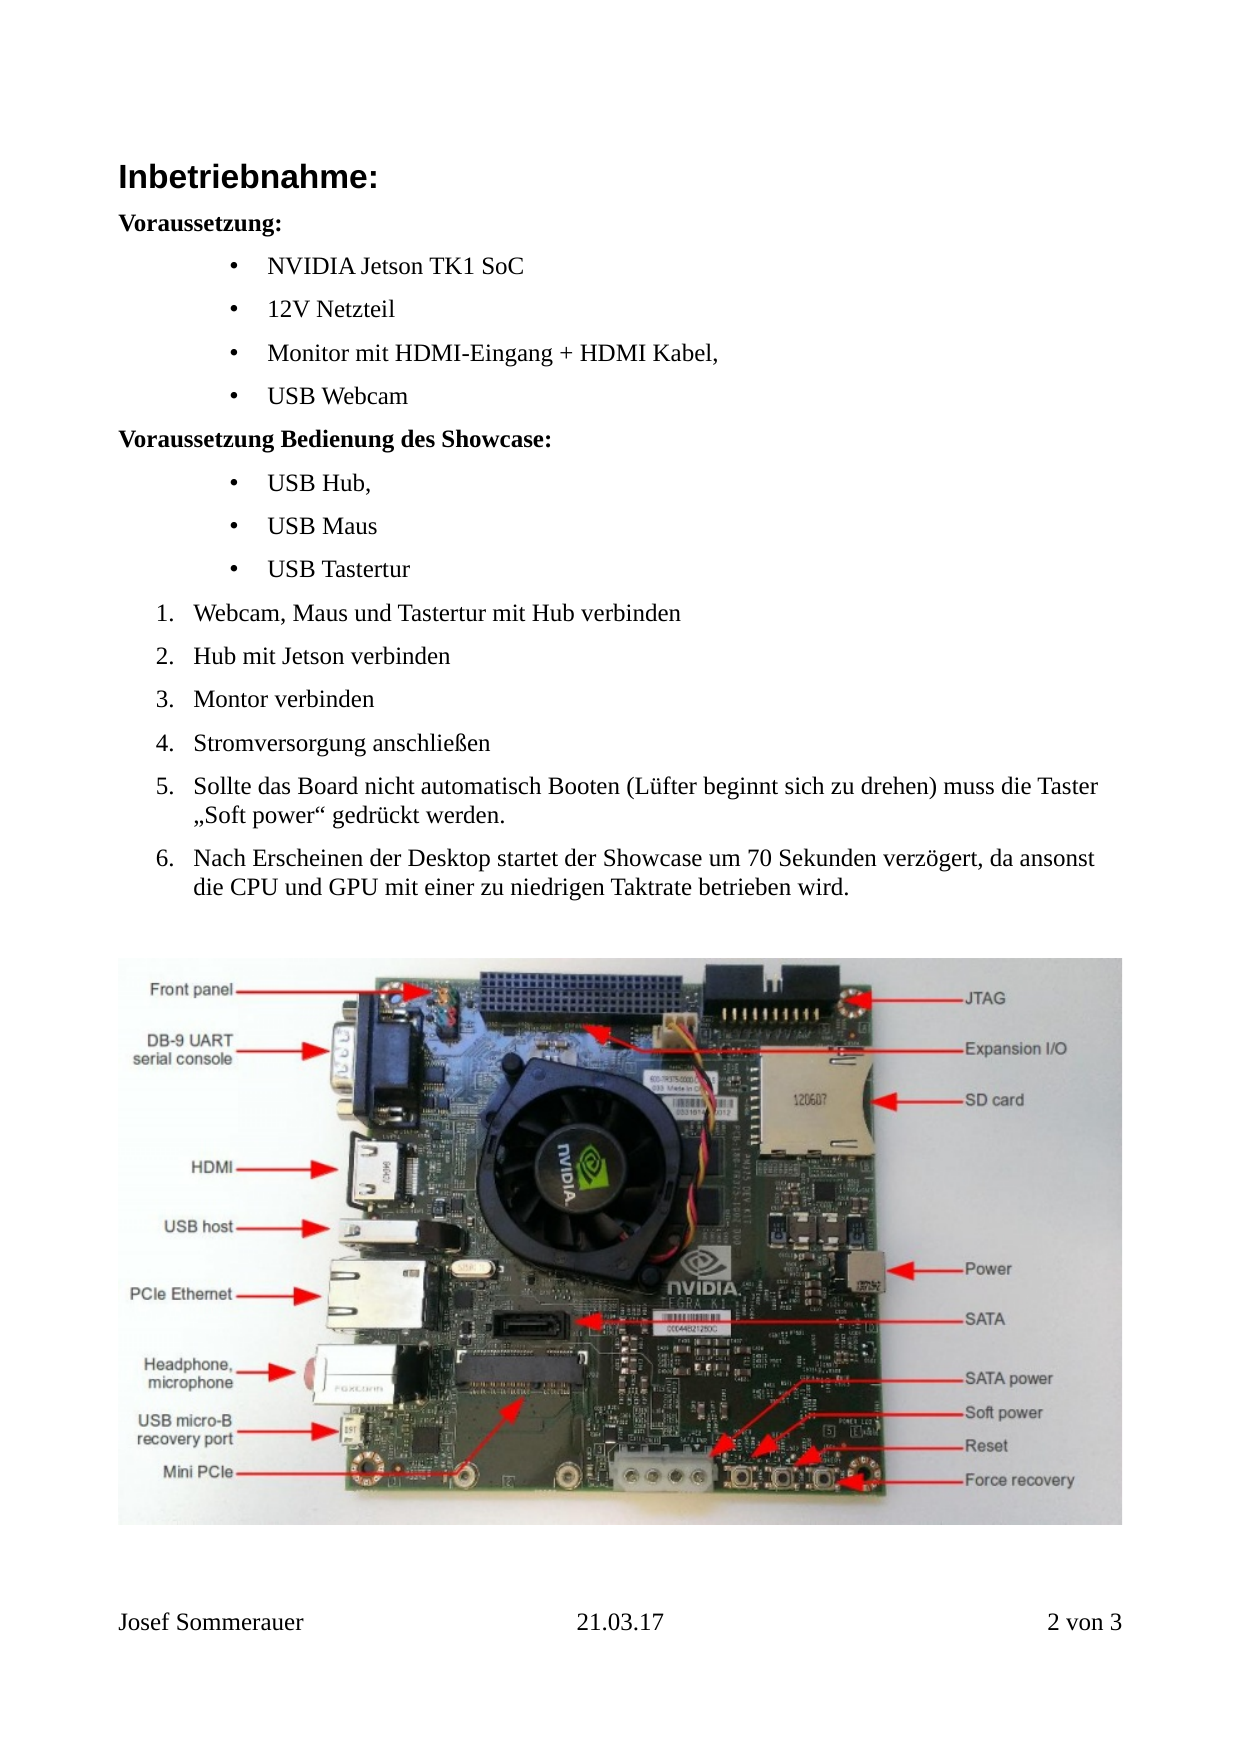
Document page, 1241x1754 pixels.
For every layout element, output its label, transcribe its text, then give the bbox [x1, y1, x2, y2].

list 12V Netzteil [229, 294, 1122, 323]
list Webcam, Maus und Tastertur mit Hub verbinden [156, 598, 1122, 627]
subtitle Inbetriebnahme: [118, 118, 1122, 195]
list Monitor mit HDMI-Eingang + HDMI Kabel, [229, 338, 1122, 367]
list Nach Erscheinen der Desktop startet der Showcase um 70 Sekunden verzögert, da ansonst die CPU und GPU mit einer zu niedrigen Taktrate betrieben wird. [156, 843, 1122, 901]
list USB Webcam [229, 381, 1122, 410]
list Voraussetzung Bedienung des Showcase: [118, 424, 1122, 453]
list USB Maus [229, 511, 1122, 540]
list USB Tastertur [229, 554, 1122, 583]
list NVIDIA Jetson TK1 SoC [229, 251, 1122, 280]
list Sollte das Board nicht automatisch Booten (Lüfter beginnt sich zu drehen) muss die Taster „Soft power“ gedrückt werden. [156, 771, 1122, 829]
picture [118, 958, 1123, 1525]
text Voraussetzung: [118, 208, 1122, 237]
list Montor verbinden [156, 684, 1122, 713]
list Hub mit Jetson verbinden [156, 641, 1122, 670]
list USB Hub, [229, 468, 1122, 497]
list Stromversorgung anschließen [156, 728, 1122, 757]
